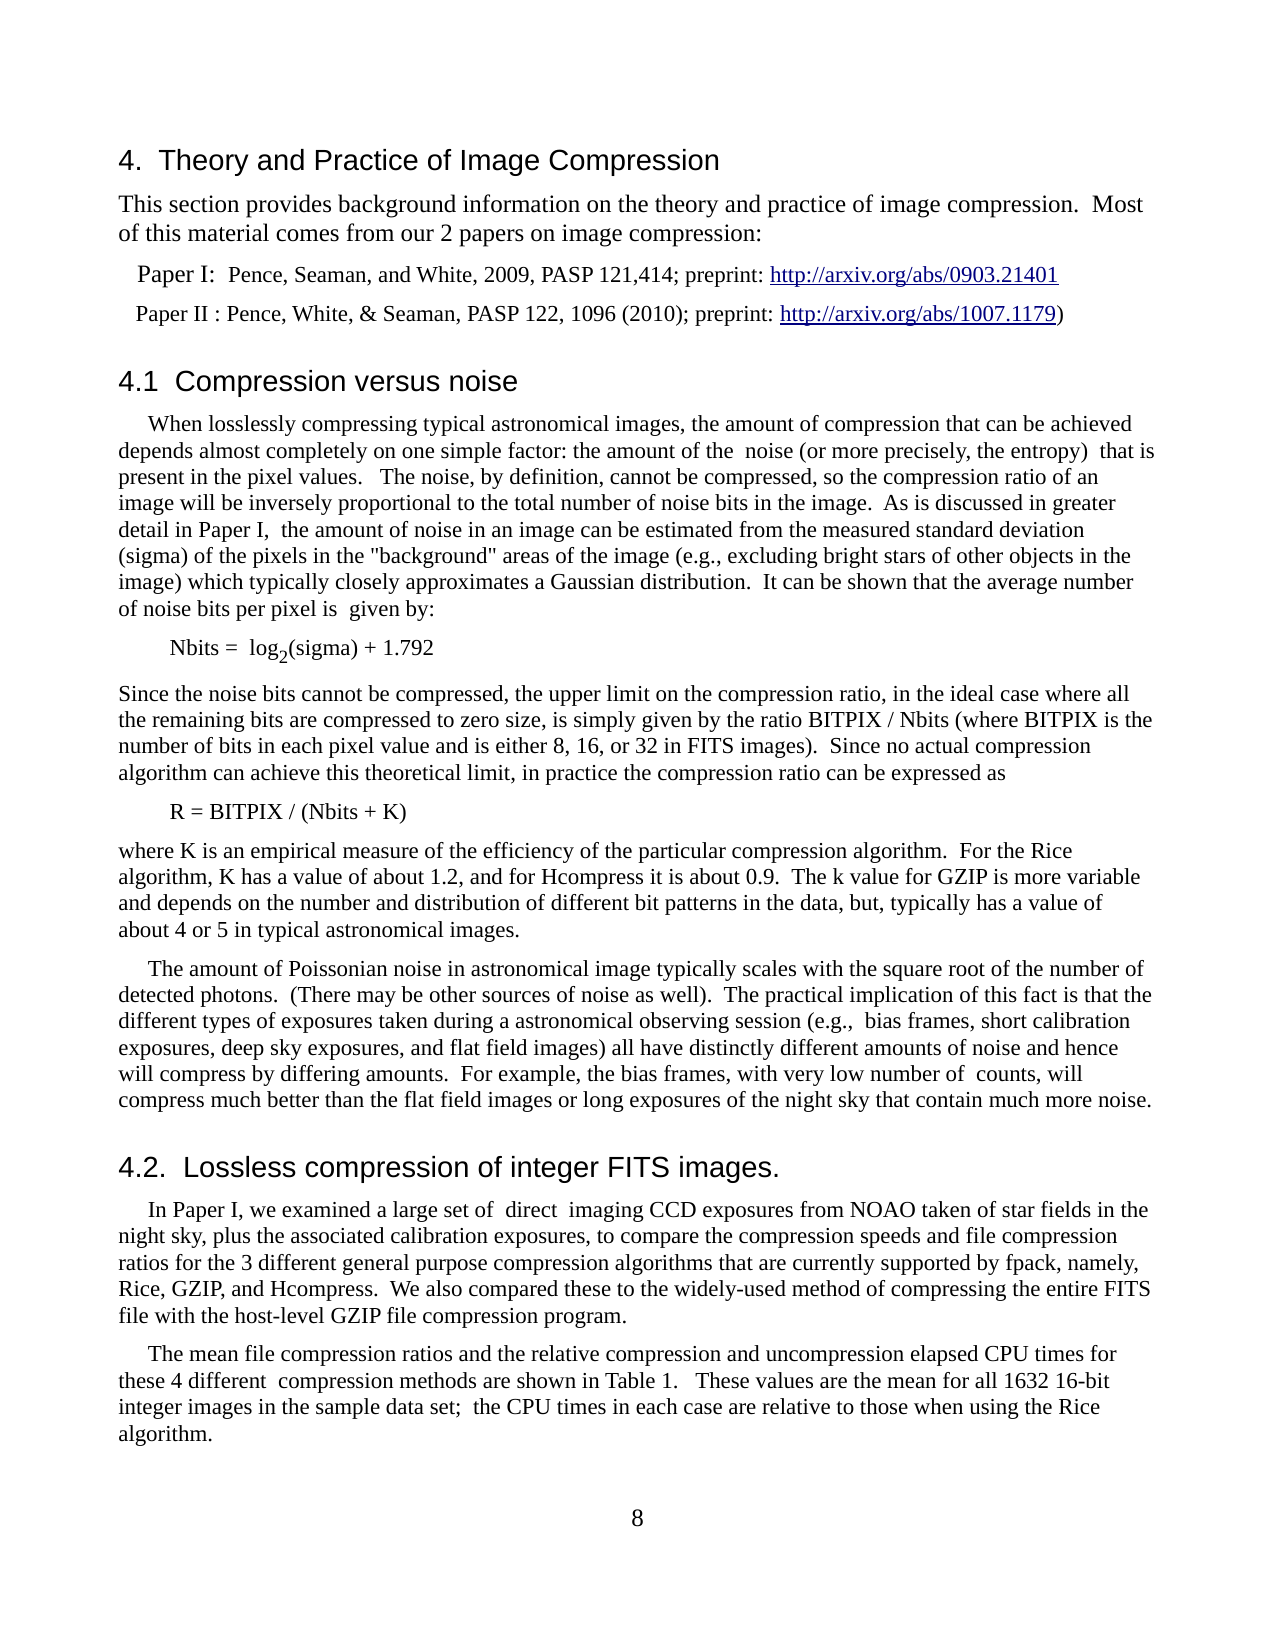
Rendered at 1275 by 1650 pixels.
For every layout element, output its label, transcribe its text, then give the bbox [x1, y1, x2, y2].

subtitle 4. Theory and Practice of Image Compression [118, 143, 1157, 177]
text Since the noise bits cannot be compressed, the upper limit on the compression ratio, in the ideal case where all the remaining bits are compressed to zero size, is simply given by the ratio BITPIX / Nbits (where BITPIX is the number of bits in each pixel value and is either 8, 16, or 32 in FITS images). Since no actual compression algorithm can achieve this theoretical limit, in practice the compression ratio can be expressed as [118, 680, 1157, 785]
subtitle 4.2. Lossless compression of integer FITS images. [118, 1150, 1157, 1184]
text The mean file compression ratios and the relative compression and uncompression elapsed CPU times for these 4 different compression methods are shown in Table 1. These values are the mean for all 1632 16-bit integer images in the sample data set; the CPU times in each case are relative to those when using the Rice algorithm. [118, 1341, 1157, 1446]
text Paper II : Pence, White, & Seaman, PASP 122, 1096 (2010); preprint: http://arxiv.org/abs/1007.1179) [118, 300, 1157, 327]
text where K is an empirical measure of the efficiency of the particular compression algorithm. For the Rice algorithm, K has a value of about 1.2, and for Hcompress it is about 0.9. The k value for GZIP is more variable and depends on the number and distribution of different bit patterns in the data, but, typically has a value of about 4 or 5 in typical astronomical images. [118, 837, 1157, 942]
text When losslessly compressing typical astronomical images, the amount of compression that can be achieved depends almost completely on one simple factor: the amount of the noise (or more precisely, the entropy) that is present in the pixel values. The noise, by definition, cannot be compressed, so the compression ratio of an image will be inversely proportional to the total number of noise bits in the image. As is discussed in greater detail in Paper I, the amount of noise in an image can be estimated from the measured standard deviation (sigma) of the pixels in the "background" areas of the image (e.g., excluding bright stars of other objects in the image) which typically closely approximates a Gaussian distribution. It can be shown that the average number of noise bits per pixel is given by: [118, 410, 1157, 621]
text This section provides background information on the theory and practice of image compression. Most of this material comes from our 2 papers on image compression: [118, 189, 1157, 247]
text Paper I: Pence, Seaman, and White, 2009, PASP 121,414; preprint: http://arxiv.org/abs/0903.21401 [118, 259, 1157, 288]
text The amount of Poissonian noise in astronomical image typically scales with the square root of the number of detected photons. (There may be other sources of noise as well). The practical implication of this fact is that the different types of exposures taken during a astronomical observing session (e.g., bias frames, short calibration exposures, deep sky exposures, and flat field images) all have distinctly different amounts of noise and hence will compress by differing amounts. For example, the bias frames, with very low number of counts, will compress much better than the flat field images or long exposures of the night sky that contain much more noise. [118, 954, 1157, 1113]
text Nbits = log2(sigma) + 1.792 [118, 634, 1157, 667]
text In Paper I, we examined a large set of direct imaging CCD exposures from NOAO taken of star fields in the night sky, plus the associated calibration exposures, to compare the compression speeds and file compression ratios for the 3 different general purpose compression algorithms that are currently supported by fpack, namely, Rice, GZIP, and Hcompress. We also compared these to the widely-used method of compressing the entire FITS file with the host-level GZIP file compression program. [118, 1196, 1157, 1328]
text R = BITPIX / (Nbits + K) [118, 798, 1157, 824]
subtitle 4.1 Compression versus noise [118, 364, 1157, 398]
